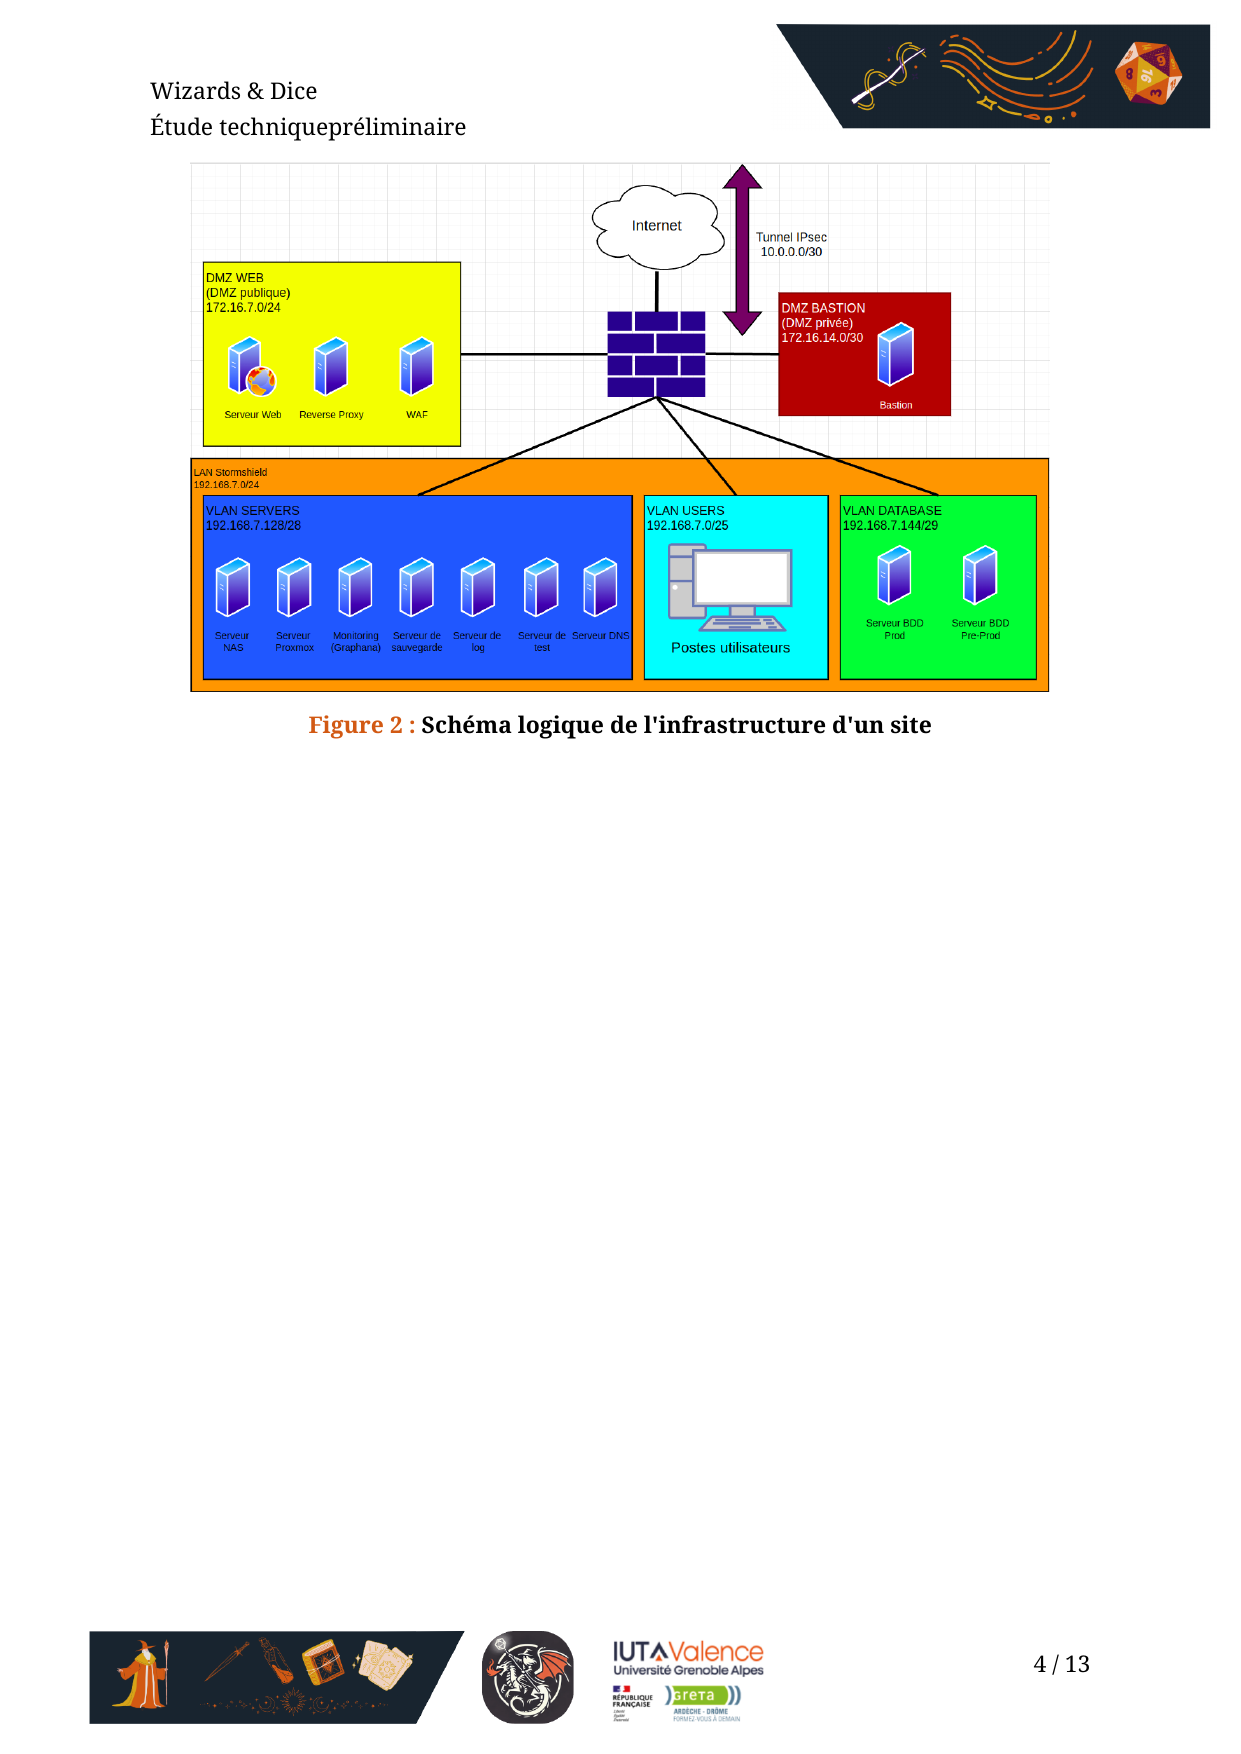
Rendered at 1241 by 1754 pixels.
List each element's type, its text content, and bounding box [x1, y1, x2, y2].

picture [771, 21, 1218, 131]
text Figure 2 : Schéma logique de l'infrastructure d'un site [190, 692, 1050, 740]
picture [190, 162, 1050, 692]
picture [81, 1620, 788, 1733]
